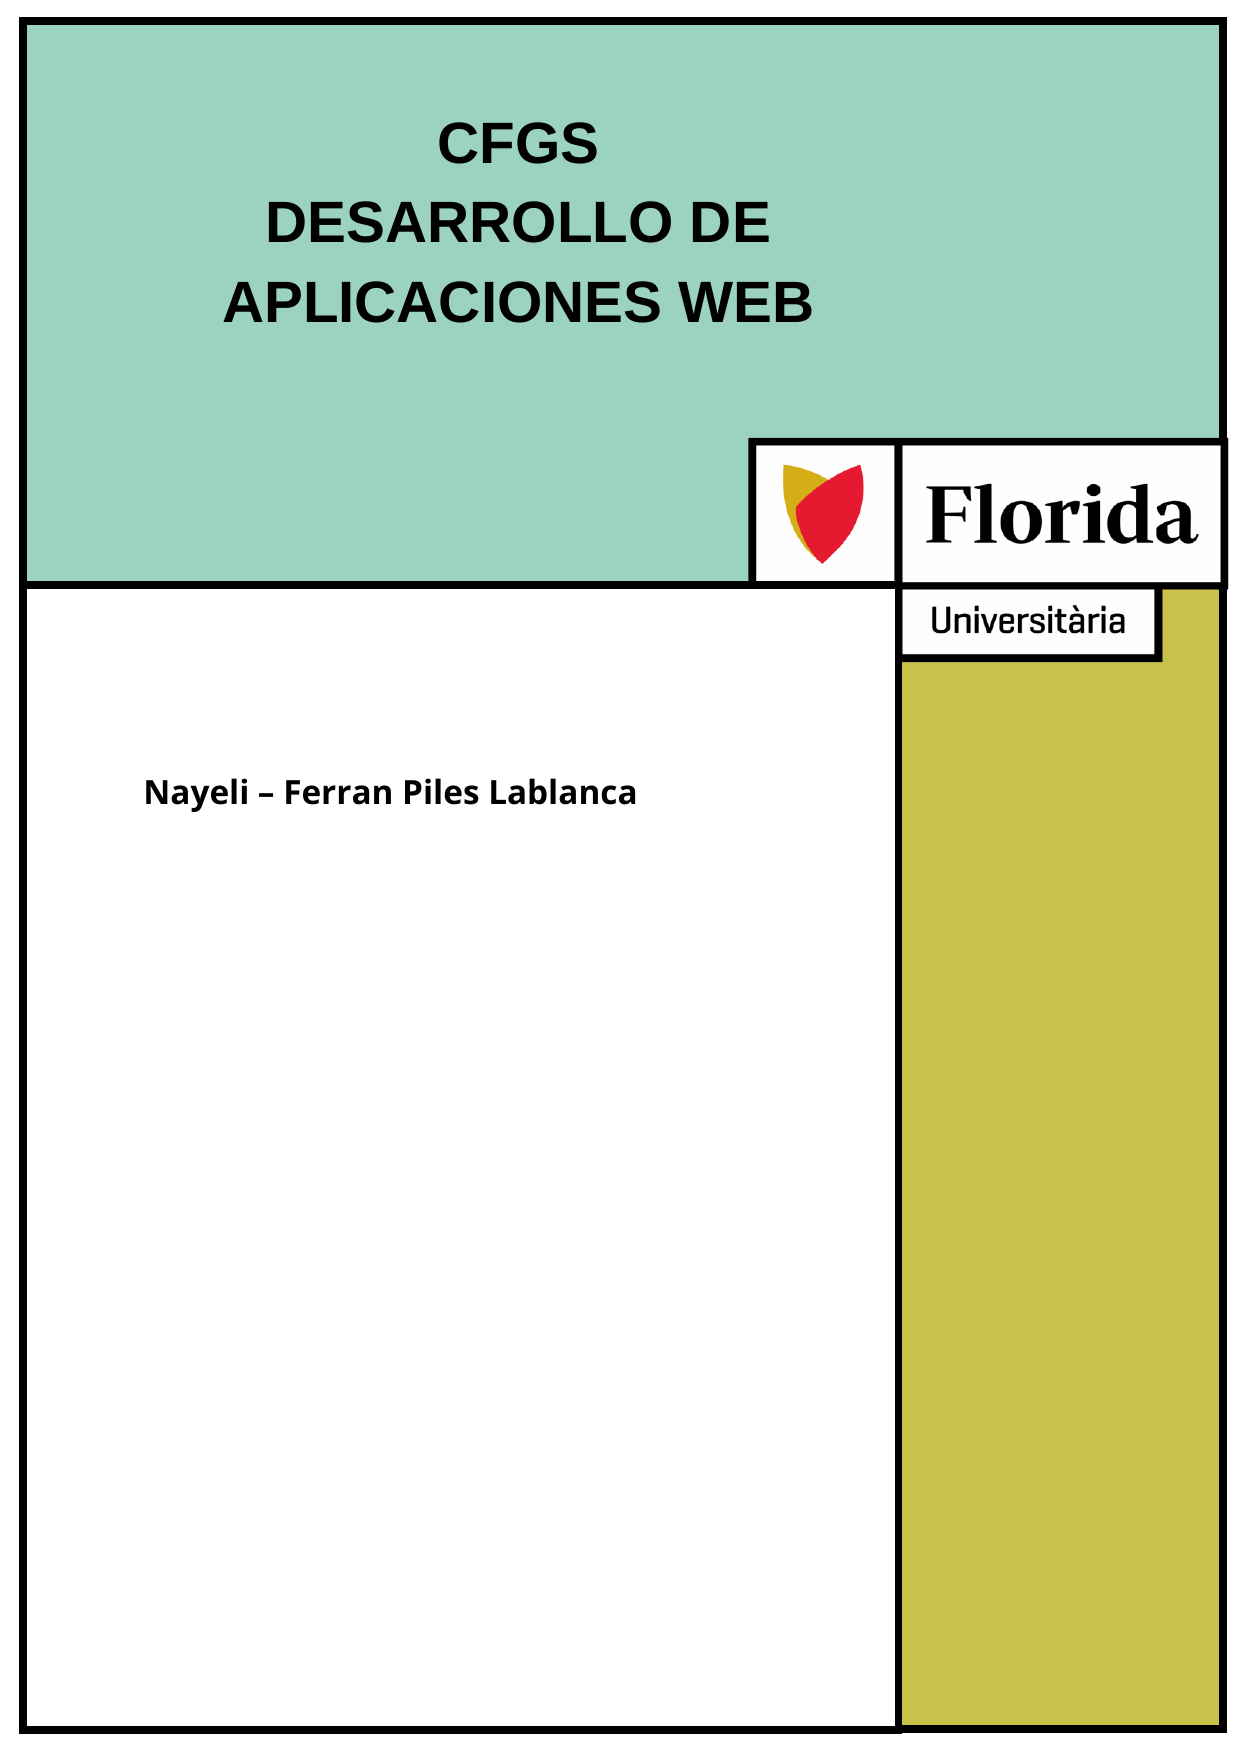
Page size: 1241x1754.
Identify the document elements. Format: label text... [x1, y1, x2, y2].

picture [26, 596, 895, 1719]
picture [680, 375, 1241, 1718]
text Nayeli – Ferran Piles Lablanca [143, 769, 826, 814]
subtitle CFGS [44, 109, 992, 176]
subtitle DESARROLLO DE [44, 188, 992, 255]
subtitle APLICACIONES WEB [44, 268, 992, 335]
